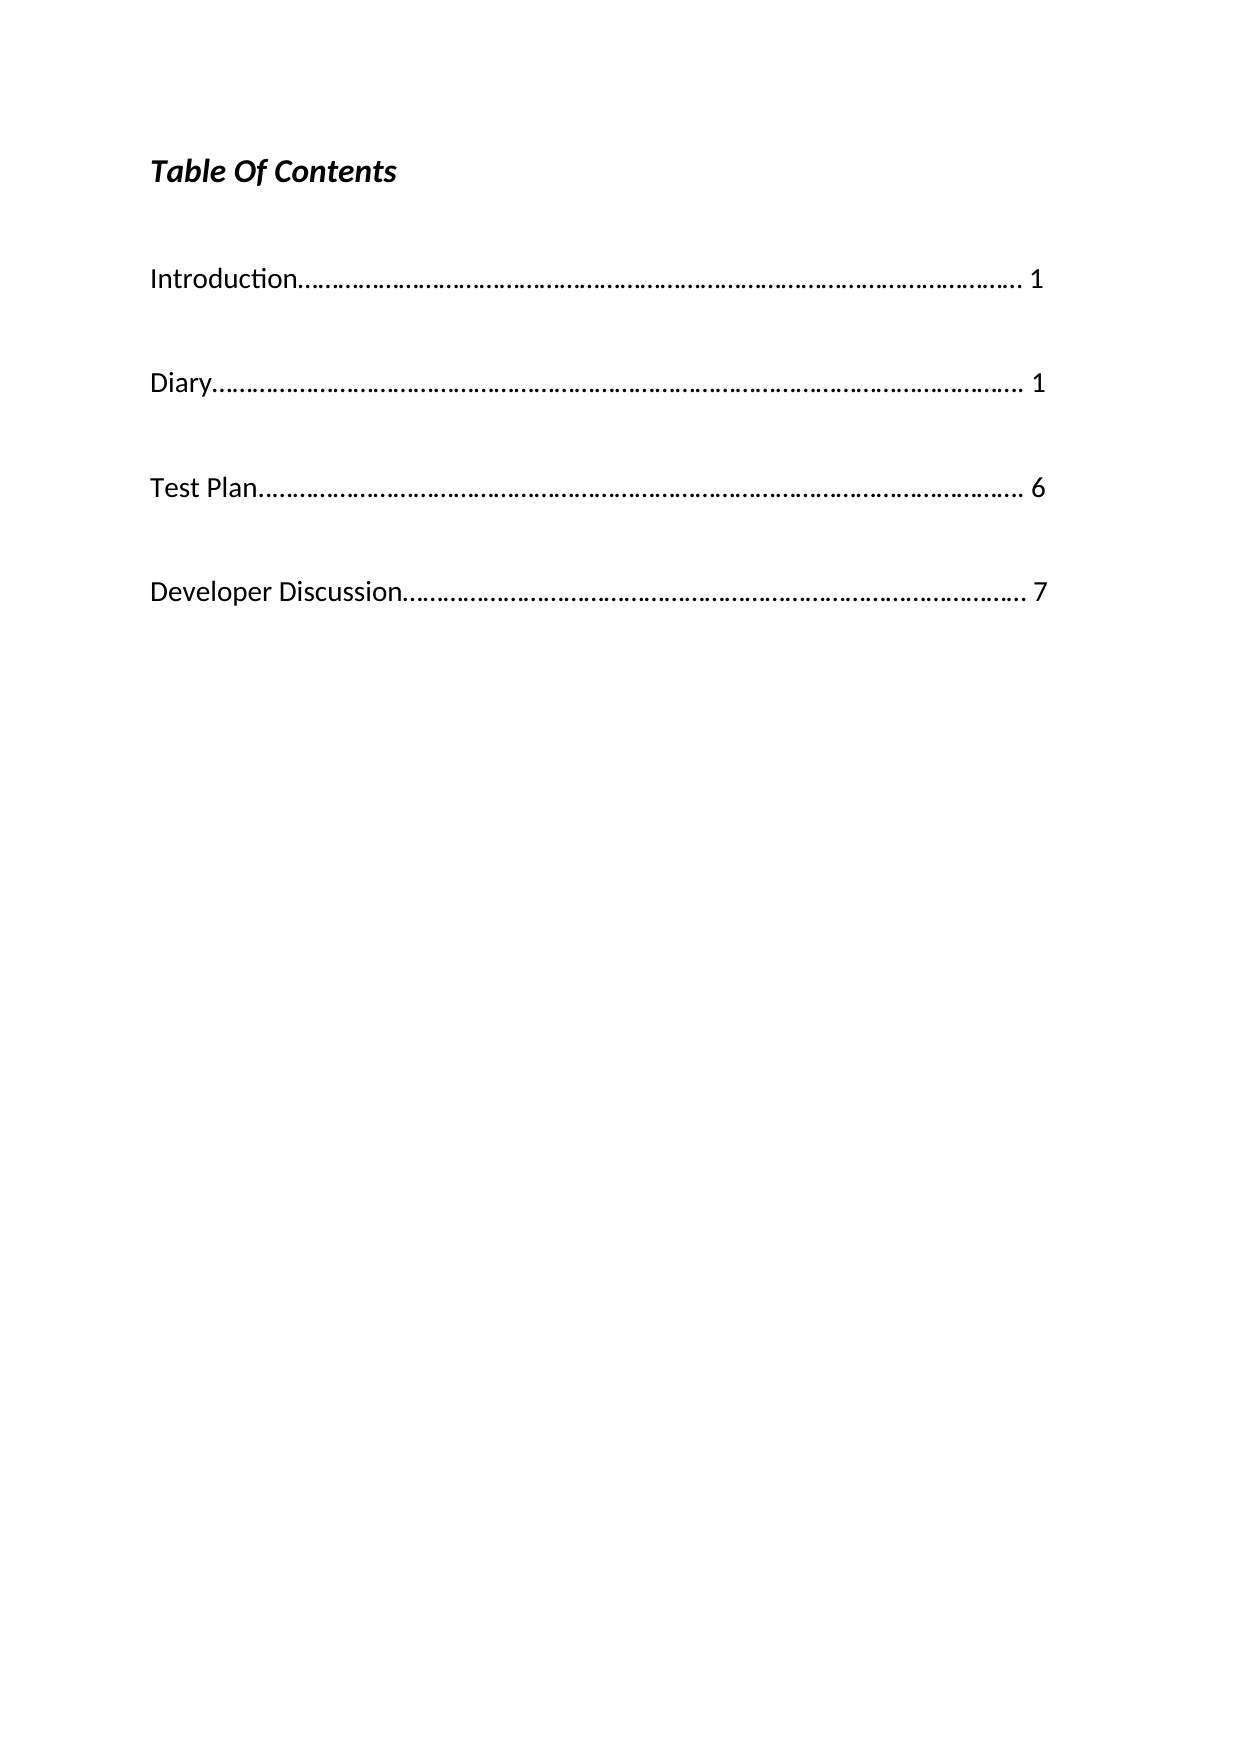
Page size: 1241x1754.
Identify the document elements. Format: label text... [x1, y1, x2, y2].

text Diary…………………………………………………………………………………………………………. 1 [150, 364, 1090, 400]
text Introduction……………………………………………………………………………………………… 1 [150, 260, 1090, 295]
text Table Of Contents [150, 150, 1090, 191]
text Developer Discussion………………………………………………………………………………… 7 [150, 573, 1090, 609]
text Test Plan..…………………………………………………………………………………………………. 6 [150, 469, 1090, 504]
